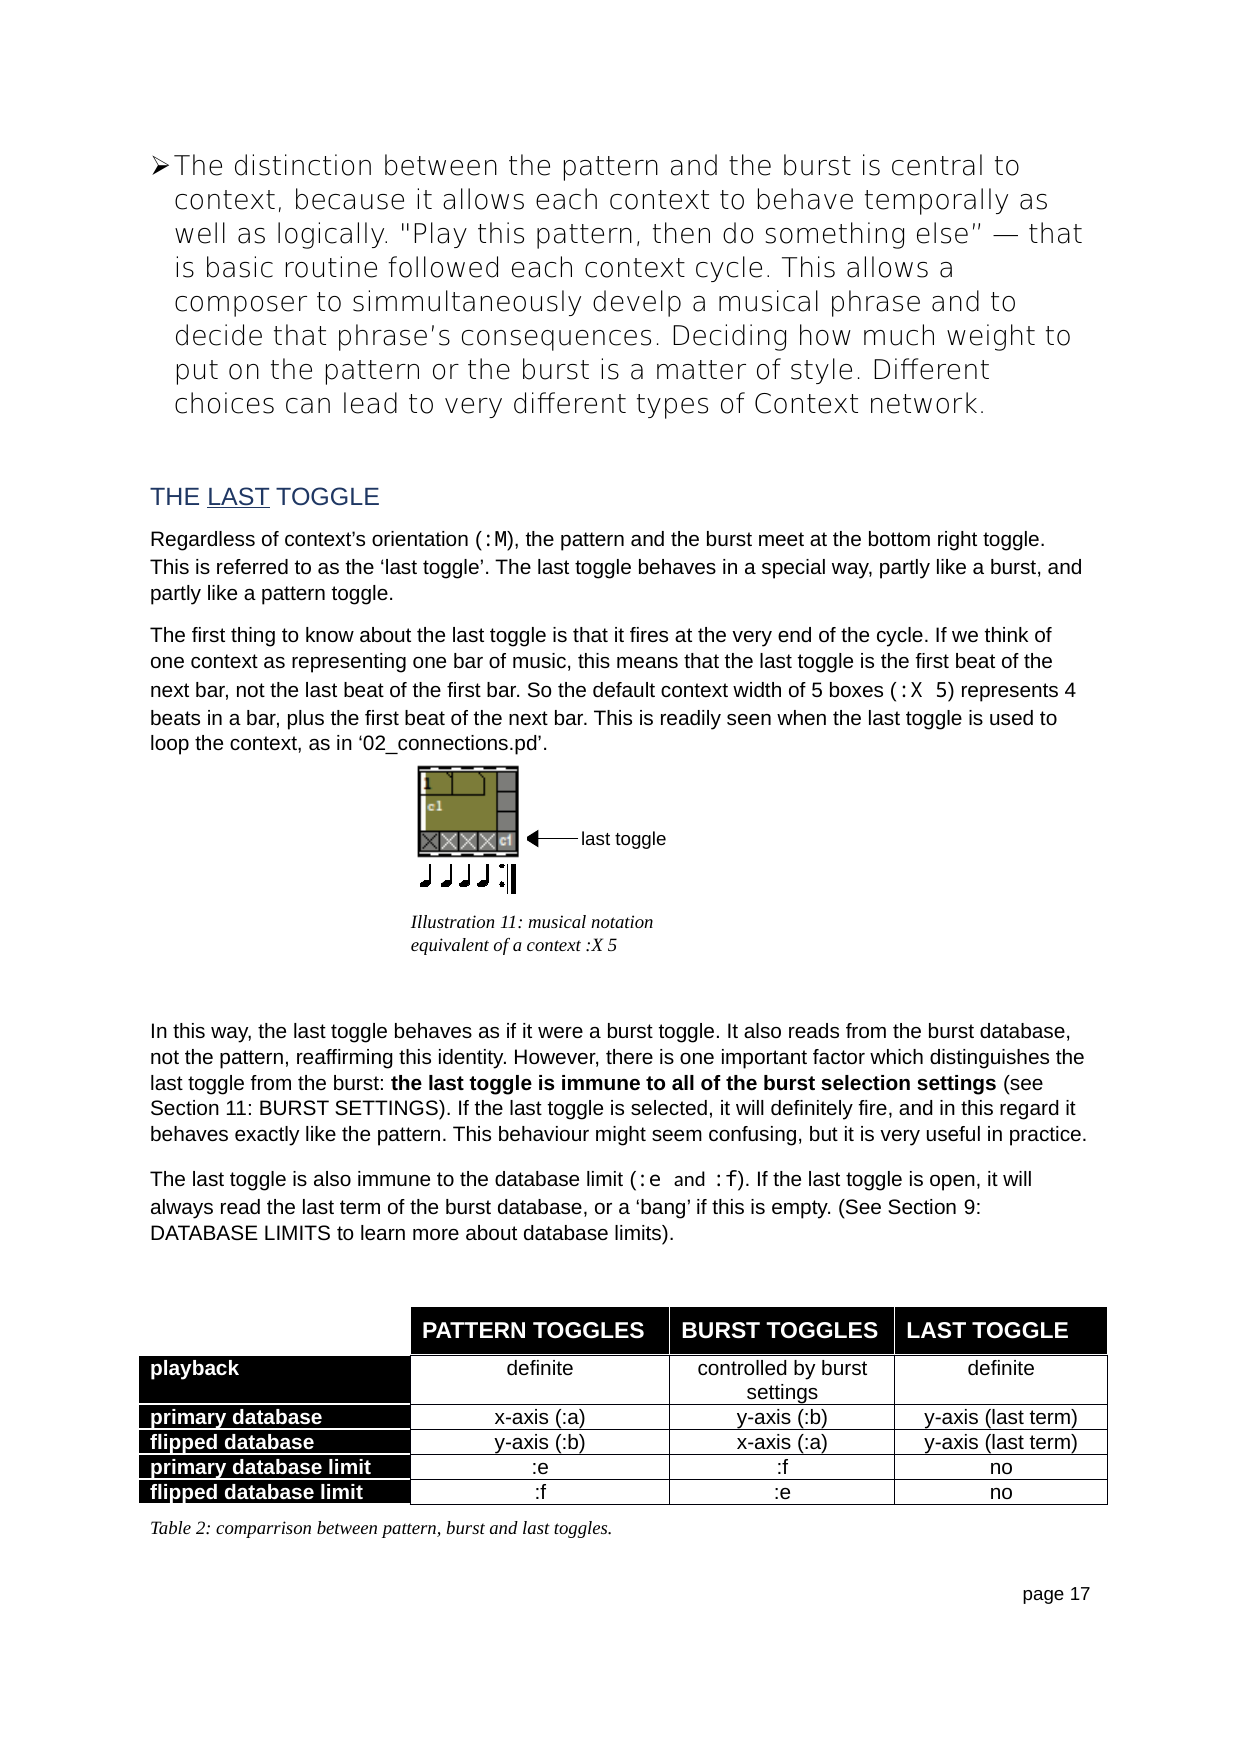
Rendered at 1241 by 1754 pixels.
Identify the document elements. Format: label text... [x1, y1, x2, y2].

table_header [138, 1306, 410, 1354]
text In this way, the last toggle behaves as if it were a burst toggle. It also reads from the burst database, not the pattern, reaffirming this identity. However, there is one important factor which distinguishes the last toggle from the burst: the last toggle is immune to all of the burst selection settings (see Section 11: BURST SETTINGS). If the last toggle is selected, it will definitely fire, and in this regard it behaves exactly like the pattern. This behaviour might seem confusing, but it is very useful in practice. [150, 1019, 1090, 1146]
table_cell :e [670, 1480, 894, 1503]
table_cell y-axis (last term) [895, 1430, 1107, 1453]
table_cell x-axis (:a) [670, 1430, 894, 1453]
table_cell flipped database [139, 1430, 410, 1453]
table_cell flipped database limit [139, 1480, 410, 1503]
table_cell y-axis (:b) [411, 1430, 669, 1453]
table_cell primary database limit [139, 1455, 410, 1478]
table_cell x-axis (:a) [411, 1405, 669, 1428]
text Table 2: comparrison between pattern, burst and last toggles. [150, 1517, 1090, 1539]
text Illustration 11: musical notation equivalent of a context :X 5 [411, 771, 686, 956]
table_cell no [895, 1455, 1107, 1478]
list The distinction between the pattern and the burst is central to context, because it allows each context to behave temporally as well as logically. "Play this pattern, then do something else” — that is basic routine followed each context cycle. This allows a composer to simmultaneously develp a musical phrase and to decide that phrase’s consequences. Deciding how much weight to put on the pattern or the burst is a matter of style. Different choices can lead to very different types of Context network. [150, 150, 1090, 420]
text The last toggle is also immune to the database limit (:e and :f). If the last toggle is open, it will always read the last term of the burst database, or a ‘bang’ if this is empty. (See Section 9: DATABASE LIMITS to learn more about database limits). [150, 1164, 1090, 1245]
table_cell y-axis (last term) [895, 1405, 1107, 1428]
subtitle THE LAST TOGGLE [150, 482, 1090, 510]
table_cell no [895, 1480, 1107, 1503]
text Regardless of context’s orientation (:M), the pattern and the burst meet at the bottom right toggle. This is referred to as the ‘last toggle’. The last toggle behaves in a special way, partly like a burst, and partly like a pattern toggle. [150, 524, 1090, 604]
table_cell primary database [139, 1405, 410, 1428]
table_header LAST TOGGLE [895, 1307, 1107, 1354]
table_cell playback [139, 1356, 410, 1403]
table_cell :f [670, 1455, 894, 1478]
table_cell definite [411, 1356, 669, 1403]
table_header PATTERN TOGGLES [411, 1307, 669, 1354]
table_header BURST TOGGLES [670, 1307, 894, 1354]
table_cell definite [895, 1356, 1107, 1403]
text The first thing to know about the last toggle is that it fires at the very end of the cycle. If we think of one context as representing one bar of music, this means that the last toggle is the first beat of the next bar, not the last beat of the first bar. So the default context width of 5 boxes (:X 5) represents 4 beats in a bar, plus the first beat of the next bar. This is readily seen when the last toggle is used to loop the context, as in ‘02_connections.pd’. [150, 623, 1090, 755]
picture [410, 758, 527, 864]
table_cell :f [411, 1480, 669, 1503]
table_cell :e [411, 1455, 669, 1478]
table_cell y-axis (:b) [670, 1405, 894, 1428]
table_cell controlled by burst settings [670, 1356, 894, 1403]
